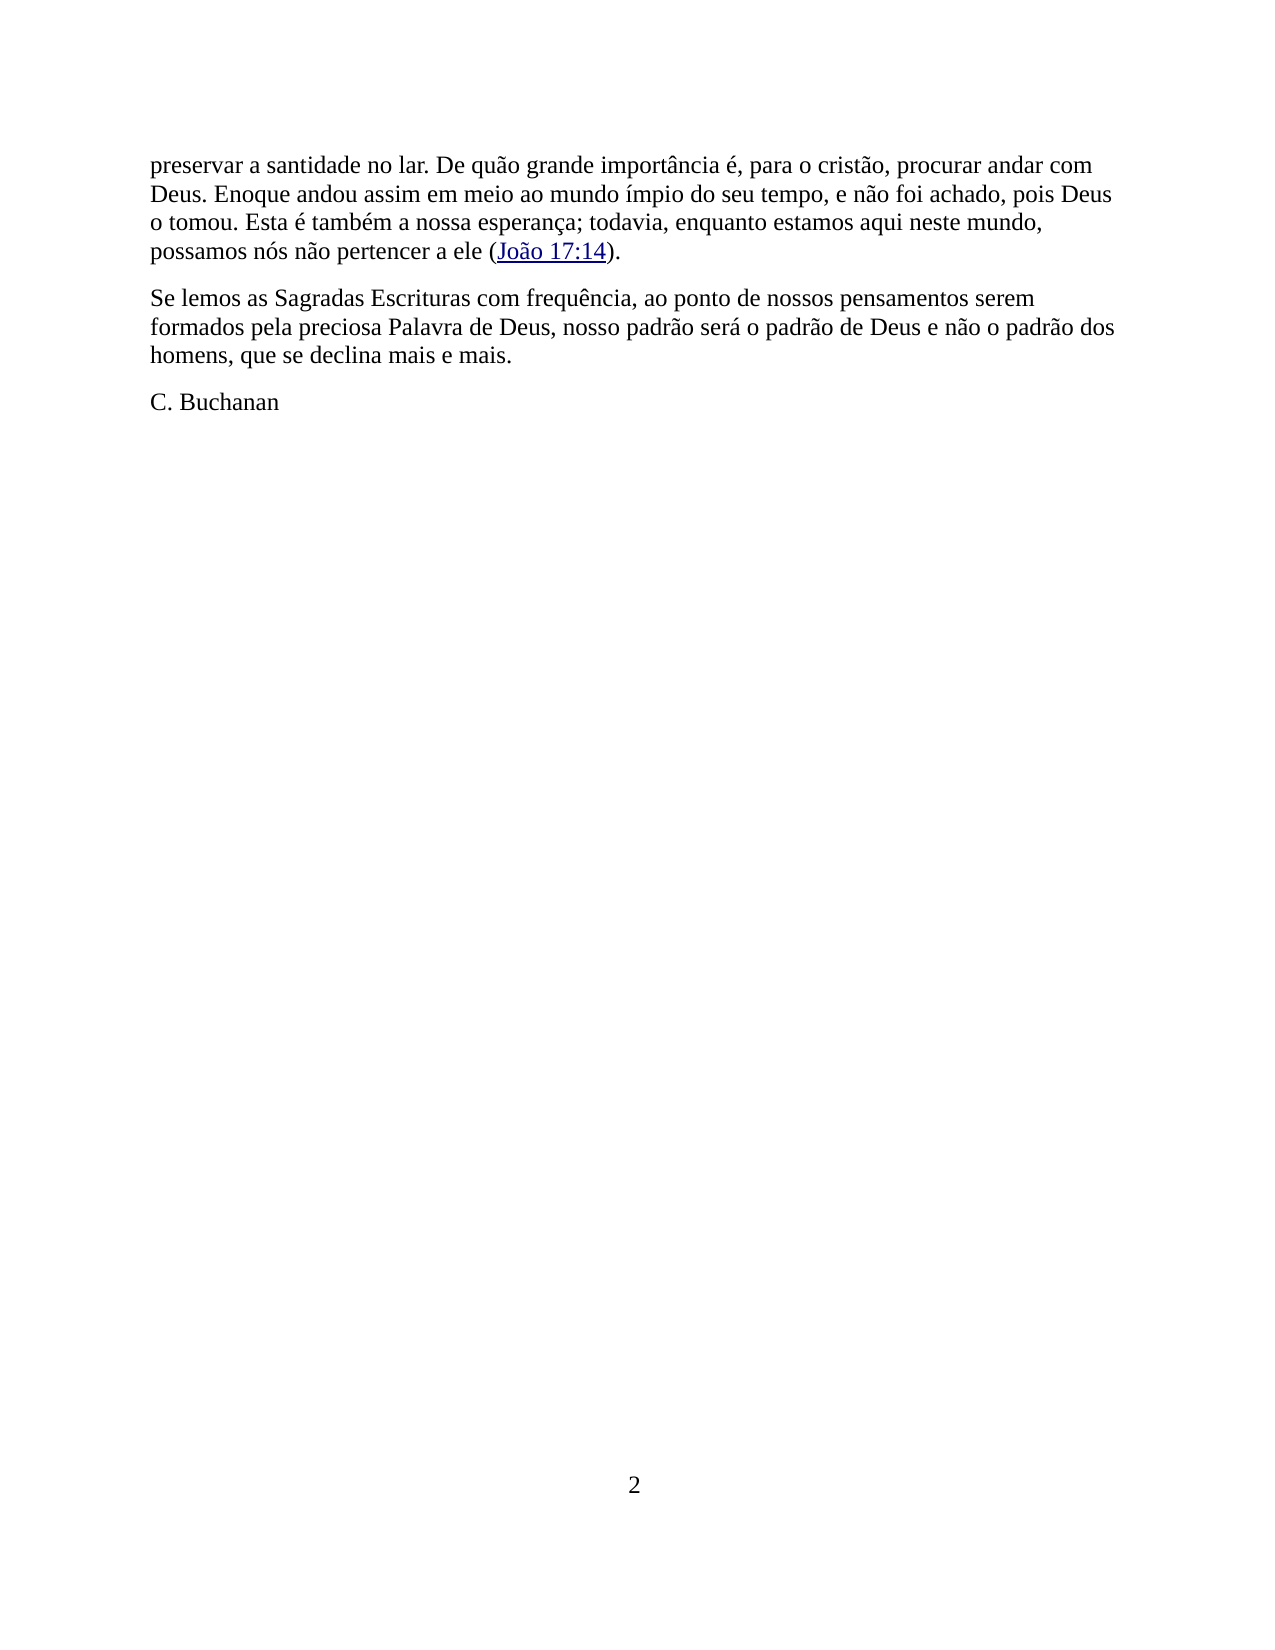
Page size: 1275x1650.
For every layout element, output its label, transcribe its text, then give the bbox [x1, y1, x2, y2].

text C. Buchanan [150, 387, 1125, 416]
text preservar a santidade no lar. De quão grande importância é, para o cristão, procurar andar com Deus. Enoque andou assim em meio ao mundo ímpio do seu tempo, e não foi achado, pois Deus o tomou. Esta é também a nossa esperança; todavia, enquanto estamos aqui neste mundo, possamos nós não pertencer a ele (João 17:14). [150, 150, 1125, 265]
text Se lemos as Sagradas Escrituras com frequência, ao ponto de nossos pensamentos serem formados pela preciosa Palavra de Deus, nosso padrão será o padrão de Deus e não o padrão dos homens, que se declina mais e mais. [150, 283, 1125, 369]
